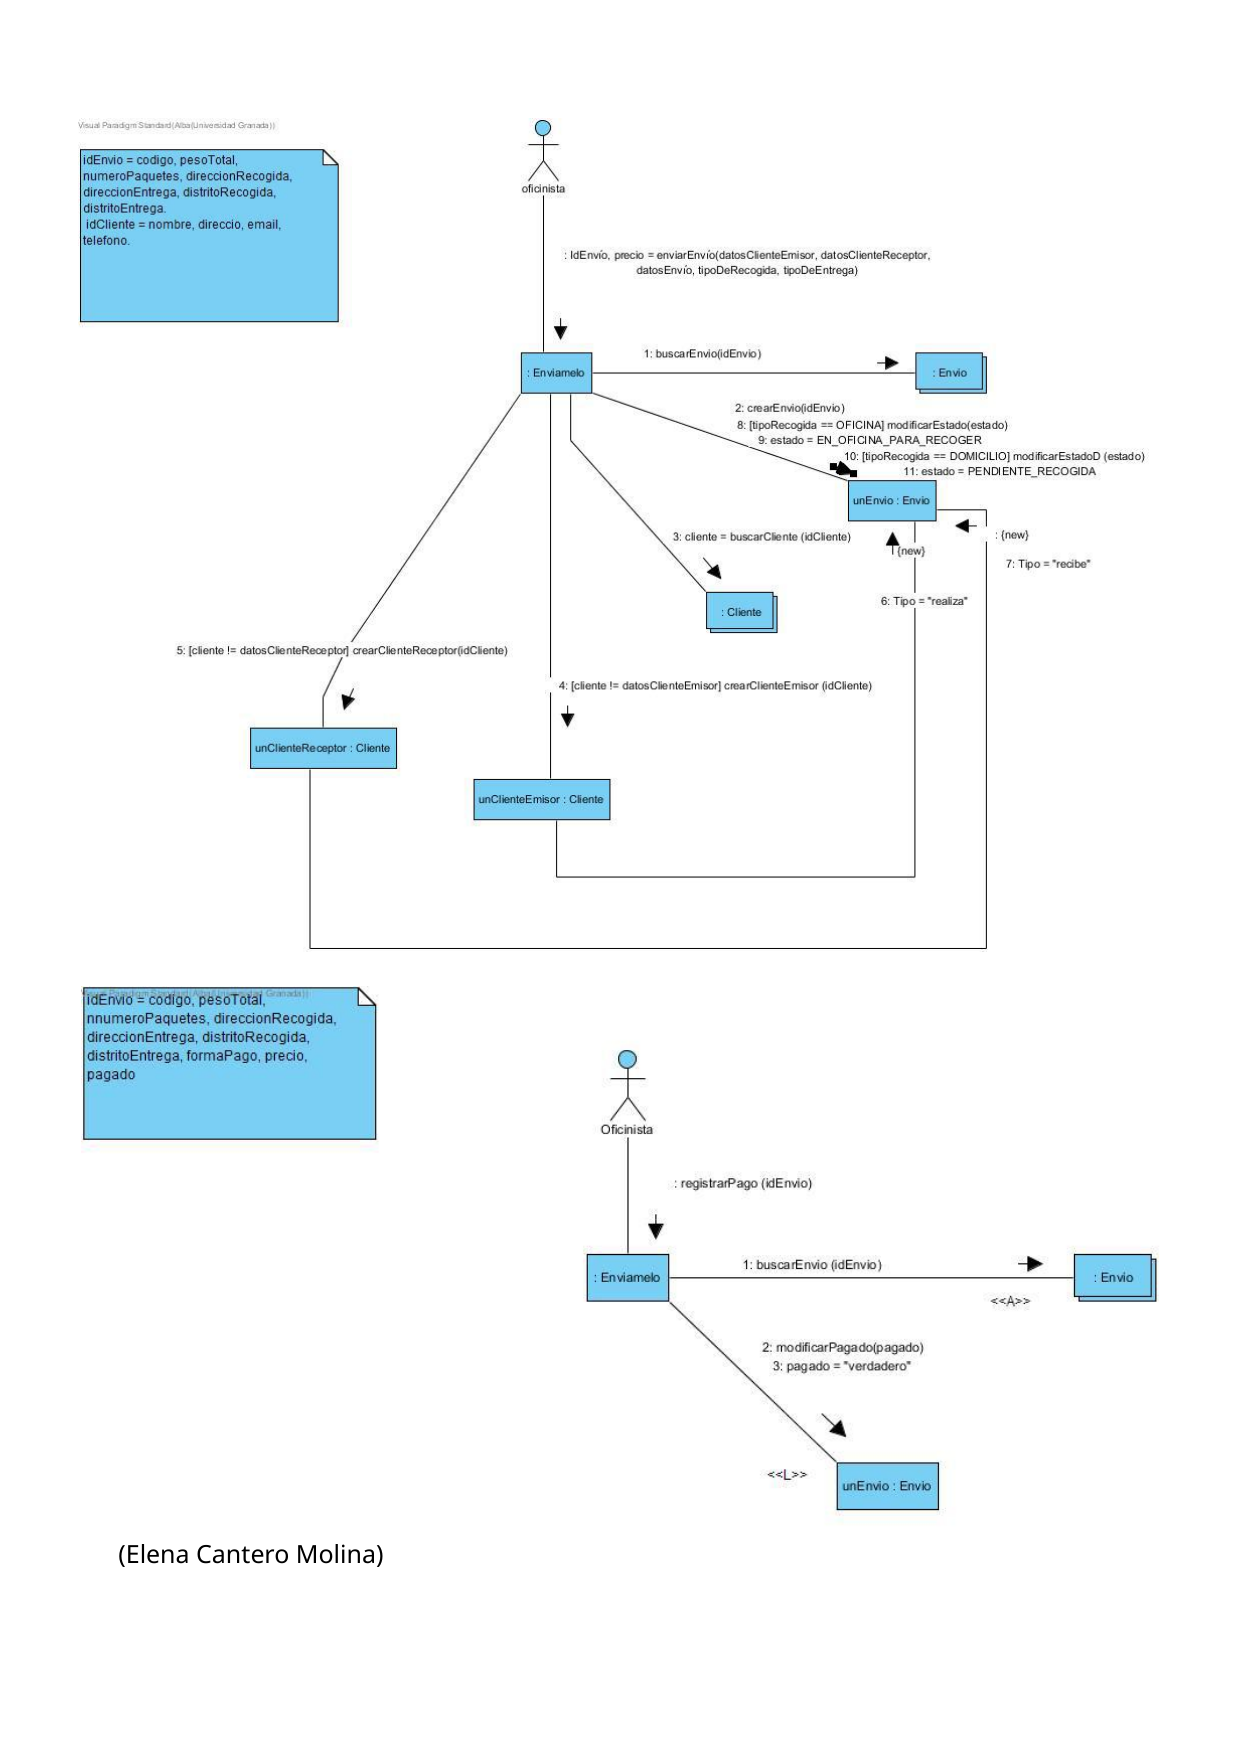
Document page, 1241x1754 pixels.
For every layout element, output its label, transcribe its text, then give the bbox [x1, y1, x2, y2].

picture [78, 118, 1159, 952]
text (Elena Cantero Molina) [118, 1537, 1122, 1571]
picture [81, 986, 1160, 1537]
